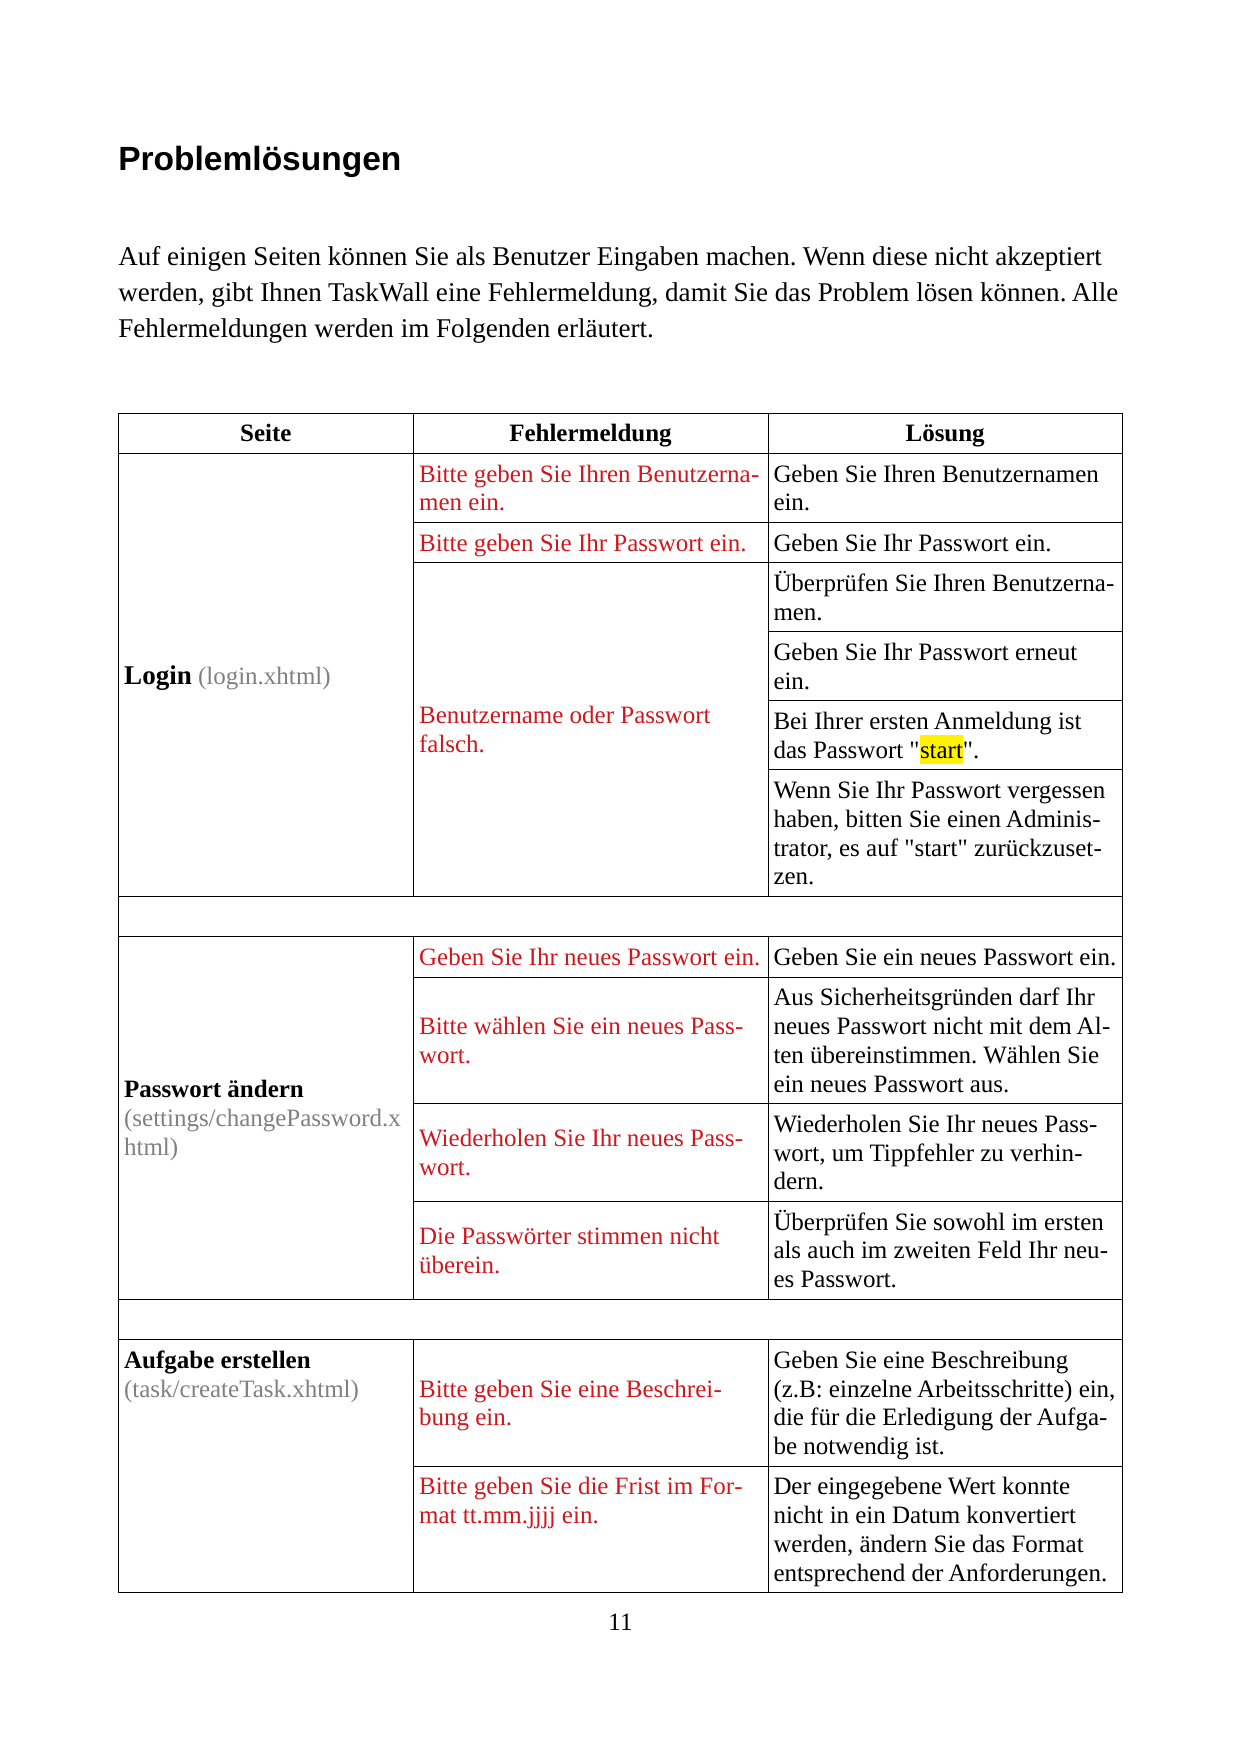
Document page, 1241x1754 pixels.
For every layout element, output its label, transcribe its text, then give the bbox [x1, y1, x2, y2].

table_cell Aufgabe erstellen (task/createTask.xhtml) [119, 1340, 413, 1592]
table_cell [119, 1300, 1122, 1339]
table_header Fehlermeldung [414, 414, 768, 453]
table_cell Wiederholen Sie Ihr neues Pass­wort. [414, 1104, 768, 1201]
table_cell Geben Sie Ihr neues Passwort ein. [414, 937, 768, 977]
table_cell Bitte geben Sie Ihr Passwort ein. [414, 523, 768, 562]
table_header Lösung [769, 414, 1122, 453]
table_cell Bitte wählen Sie ein neues Pass­wort. [414, 978, 768, 1103]
table_cell Geben Sie eine Beschreibung (z.B: einzelne Arbeitsschritte) ein, die für die Erledigung der Aufga­be notwendig ist. [769, 1340, 1122, 1466]
table_cell Wenn Sie Ihr Passwort vergessen haben, bitten Sie einen Adminis­trator, es auf "start" zurückzuset­zen. [769, 770, 1122, 896]
table_cell Der eingegebene Wert konnte nicht in ein Datum konvertiert werden, ändern Sie das Format entsprechend der Anforderungen. [769, 1467, 1122, 1592]
table_header Seite [119, 414, 413, 453]
table_cell Geben Sie ein neues Passwort ein. [769, 937, 1122, 977]
table_cell Geben Sie Ihr Passwort erneut ein. [769, 632, 1122, 700]
text Auf einigen Seiten können Sie als Benutzer Eingaben machen. Wenn diese nicht akzeptiert werden, gibt Ihnen TaskWall eine Fehlermeldung, damit Sie das Problem lösen können. Alle Fehlermeldungen werden im Folgenden erläutert. [118, 240, 1122, 343]
table_cell Wiederholen Sie Ihr neues Pass­wort, um Tippfehler zu verhin­dern. [769, 1104, 1122, 1201]
table_cell Bitte geben Sie Ihren Benutzerna­men ein. [414, 454, 768, 522]
table_cell Login (login.xhtml) [119, 454, 413, 896]
table_cell [119, 897, 1122, 936]
table_cell Geben Sie Ihren Benutzernamen ein. [769, 454, 1122, 522]
table_cell Die Passwörter stimmen nicht überein. [414, 1202, 768, 1299]
table_cell Überprüfen Sie sowohl im ersten als auch im zweiten Feld Ihr neu­es Passwort. [769, 1202, 1122, 1299]
table_cell Bitte geben Sie die Frist im For­mat tt.mm.jjjj ein. [414, 1467, 768, 1592]
table_cell Bitte geben Sie eine Beschrei­bung ein. [414, 1340, 768, 1466]
table_cell Benutzername oder Passwort falsch. [414, 563, 768, 896]
subtitle Problemlösungen [118, 139, 1122, 178]
table_cell Passwort ändern (settings/changePassword.xhtml) [119, 937, 413, 1299]
table_cell Geben Sie Ihr Passwort ein. [769, 523, 1122, 562]
table_cell Aus Sicherheitsgründen darf Ihr neues Passwort nicht mit dem Al­ten übereinstimmen. Wählen Sie ein neues Passwort aus. [769, 978, 1122, 1103]
table_cell Bei Ihrer ersten Anmeldung ist das Passwort "start". [769, 701, 1122, 769]
table_cell Überprüfen Sie Ihren Benutzerna­men. [769, 563, 1122, 631]
